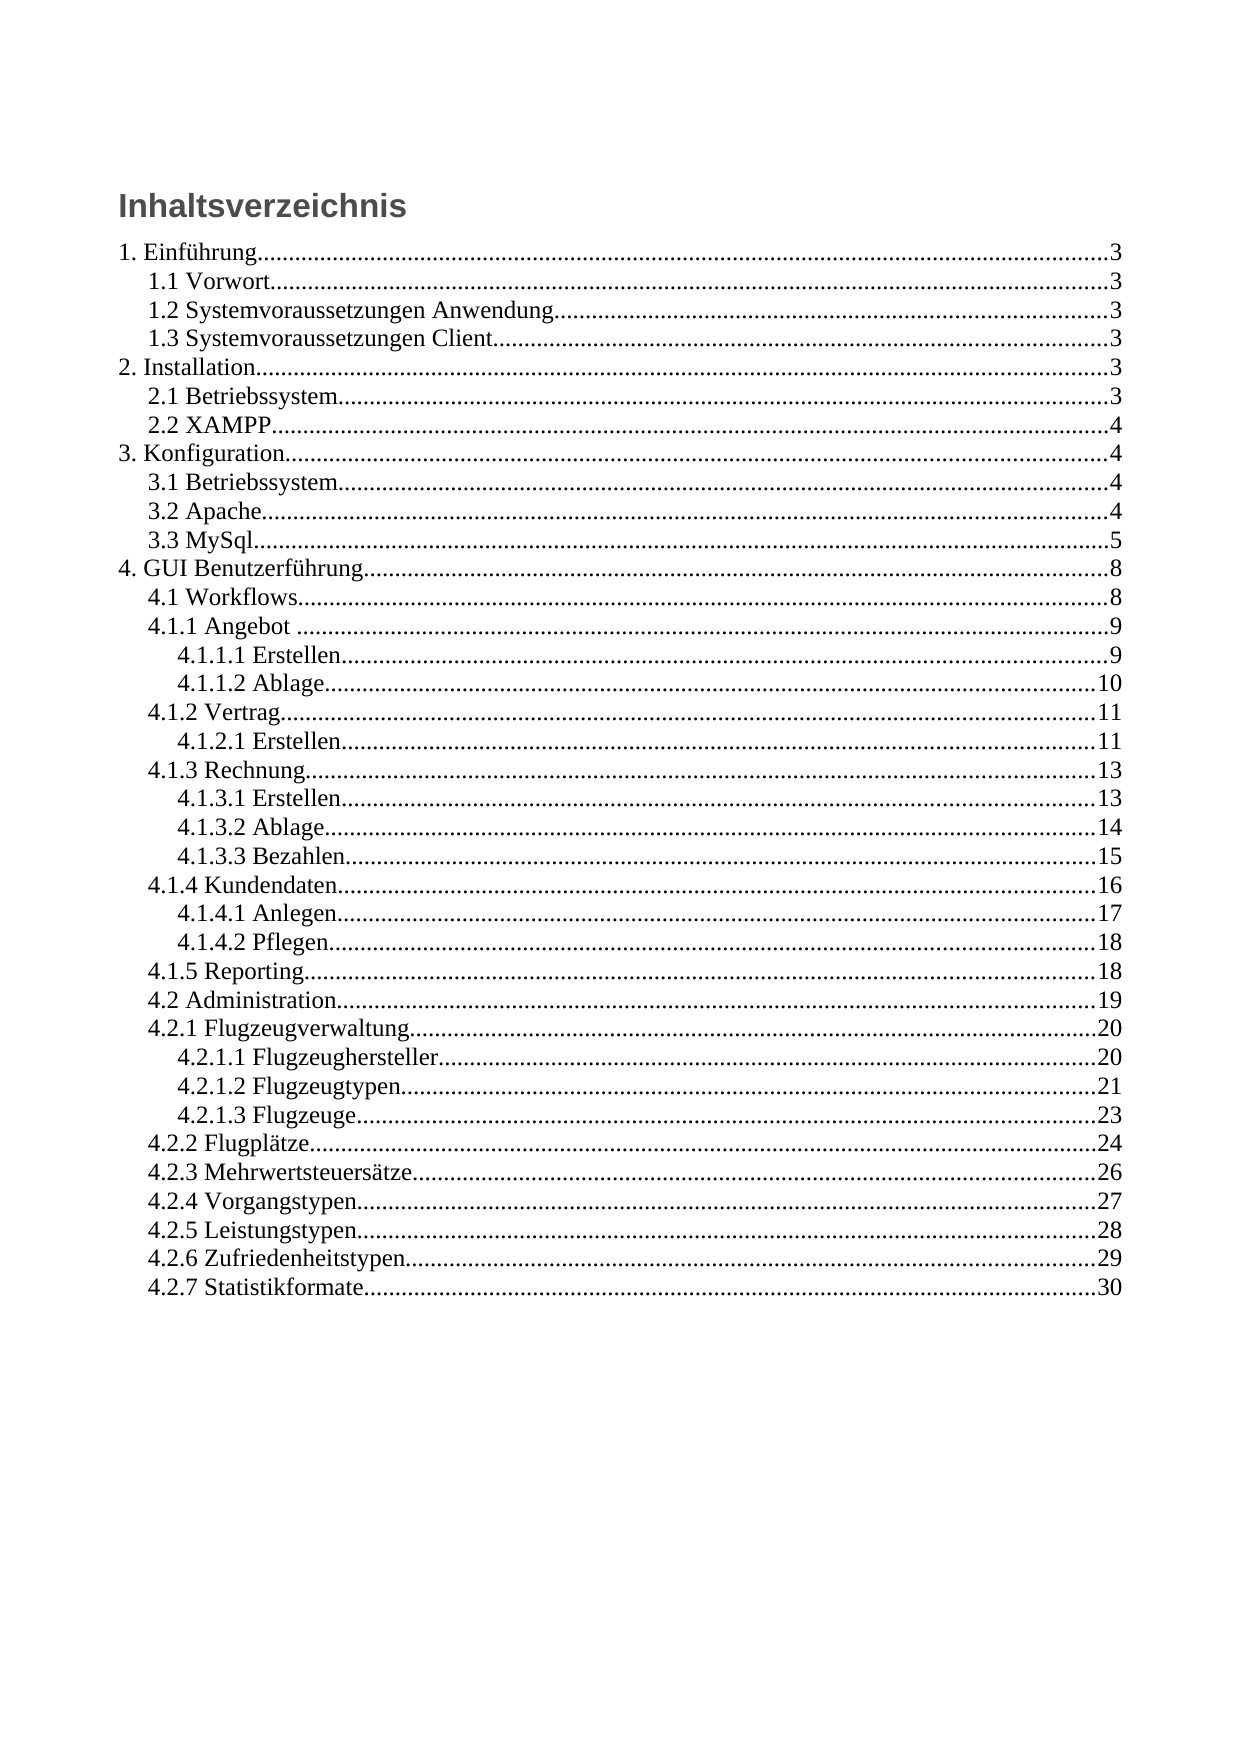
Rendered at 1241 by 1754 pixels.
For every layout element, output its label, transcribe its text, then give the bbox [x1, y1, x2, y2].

text 3. Konfiguration 4 [118, 438, 1122, 467]
text 2.2 XAMPP 4 [148, 410, 1122, 438]
text 4.2.4 Vorgangstypen 27 [148, 1186, 1122, 1215]
text 4.1.3.3 Bezahlen 15 [177, 841, 1122, 870]
text 4.1.1.1 Erstellen 9 [177, 640, 1122, 668]
text 4.2.1 Flugzeugverwaltung 20 [148, 1013, 1122, 1042]
text 4.2 Administration 19 [148, 985, 1122, 1013]
text 4.1.1.2 Ablage 10 [177, 668, 1122, 697]
text 4.2.1.2 Flugzeugtypen 21 [177, 1071, 1122, 1100]
text 4.2.2 Flugplätze 24 [148, 1128, 1122, 1157]
text 4.1 Workflows 8 [148, 582, 1122, 611]
text 2.1 Betriebssystem 3 [148, 381, 1122, 410]
text 4.1.3.2 Ablage 14 [177, 812, 1122, 841]
text 4.1.4 Kundendaten 16 [148, 870, 1122, 898]
text 3.3 MySql 5 [148, 525, 1122, 553]
text 4.1.4.1 Anlegen 17 [177, 898, 1122, 927]
text 4.2.7 Statistikformate 30 [148, 1272, 1122, 1301]
text 4.2.5 Leistungstypen 28 [148, 1215, 1122, 1243]
text 1.2 Systemvoraussetzungen Anwendung 3 [148, 295, 1122, 323]
text 4.1.3.1 Erstellen 13 [177, 783, 1122, 812]
text 4.2.3 Mehrwertsteuersätze 26 [148, 1157, 1122, 1186]
text 4.1.1 Angebot 9 [148, 611, 1122, 640]
text 3.1 Betriebssystem 4 [148, 467, 1122, 496]
text 4.1.4.2 Pflegen 18 [177, 927, 1122, 956]
text 4.1.3 Rechnung 13 [148, 755, 1122, 783]
text 4.2.1.3 Flugzeuge 23 [177, 1100, 1122, 1128]
subtitle Inhaltsverzeichnis [118, 186, 1122, 225]
text 3.2 Apache 4 [148, 496, 1122, 525]
text 2. Installation 3 [118, 352, 1122, 381]
text 4.2.6 Zufriedenheitstypen 29 [148, 1243, 1122, 1272]
text 4.1.2 Vertrag 11 [148, 697, 1122, 726]
text 1. Einführung 3 [118, 237, 1122, 266]
text 4.1.2.1 Erstellen 11 [177, 726, 1122, 755]
text 4.1.5 Reporting 18 [148, 956, 1122, 985]
text 1.3 Systemvoraussetzungen Client 3 [148, 323, 1122, 352]
text 1.1 Vorwort 3 [148, 266, 1122, 295]
text 4. GUI Benutzerführung 8 [118, 553, 1122, 582]
text 4.2.1.1 Flugzeughersteller 20 [177, 1042, 1122, 1071]
